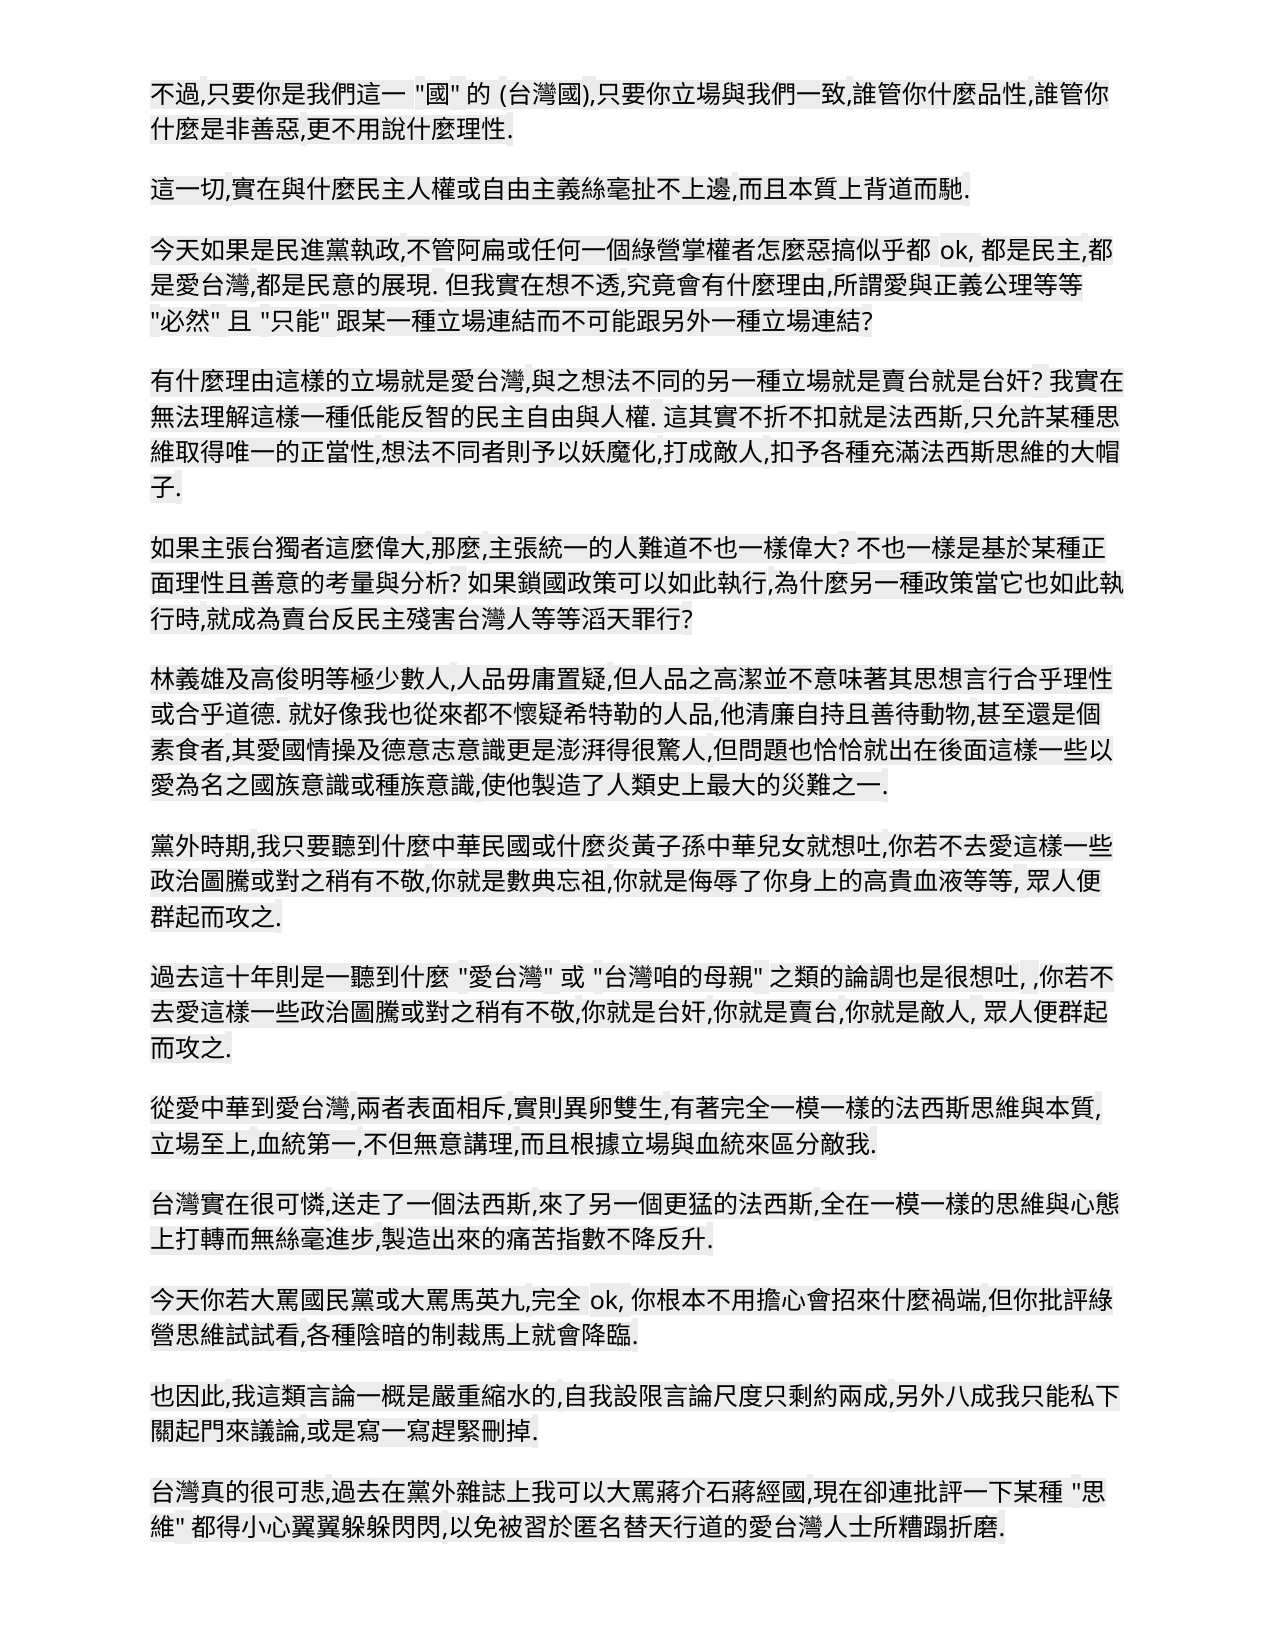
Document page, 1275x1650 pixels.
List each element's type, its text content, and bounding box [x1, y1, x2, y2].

text 林義雄及高俊明等極少數人,人品毋庸置疑,但人品之高潔並不意味著其思想言行合乎理性或合乎道德. 就好像我也從來都不懷疑希特勒的人品,他清廉自持且善待動物,甚至還是個素食者,其愛國情操及德意志意識更是澎湃得很驚人,但問題也恰恰就出在後面這樣一些以愛為名之國族意識或種族意識,使他製造了人類史上最大的災難之一. [150, 660, 1125, 802]
text 不過,只要你是我們這一 "國" 的 (台灣國),只要你立場與我們一致,誰管你什麼品性,誰管你什麼是非善惡,更不用說什麼理性. [150, 75, 1125, 146]
text 今天如果是民進黨執政,不管阿扁或任何一個綠營掌權者怎麼惡搞似乎都 ok, 都是民主,都是愛台灣,都是民意的展現. 但我實在想不透,究竟會有什麼理由,所謂愛與正義公理等等 "必然" 且 "只能" 跟某一種立場連結而不可能跟另外一種立場連結? [150, 231, 1125, 337]
text 這一切,實在與什麼民主人權或自由主義絲毫扯不上邊,而且本質上背道而馳. [150, 171, 1125, 206]
text 從愛中華到愛台灣,兩者表面相斥,實則異卵雙生,有著完全一模一樣的法西斯思維與本質,立場至上,血統第一,不但無意講理,而且根據立場與血統來區分敵我. [150, 1089, 1125, 1160]
text 台灣真的很可悲,過去在黨外雜誌上我可以大罵蔣介石蔣經國,現在卻連批評一下某種 "思維" 都得小心翼翼躲躲閃閃,以免被習於匿名替天行道的愛台灣人士所糟蹋折磨. [150, 1473, 1125, 1544]
text 今天你若大罵國民黨或大罵馬英九,完全 ok, 你根本不用擔心會招來什麼禍端,但你批評綠營思維試試看,各種陰暗的制裁馬上就會降臨. [150, 1281, 1125, 1352]
text 如果主張台獨者這麼偉大,那麼,主張統一的人難道不也一樣偉大? 不也一樣是基於某種正面理性且善意的考量與分析? 如果鎖國政策可以如此執行,為什麼另一種政策當它也如此執行時,就成為賣台反民主殘害台灣人等等滔天罪行? [150, 529, 1125, 635]
text 有什麼理由這樣的立場就是愛台灣,與之想法不同的另一種立場就是賣台就是台奸? 我實在無法理解這樣一種低能反智的民主自由與人權. 這其實不折不扣就是法西斯,只允許某種思維取得唯一的正當性,想法不同者則予以妖魔化,打成敵人,扣予各種充滿法西斯思維的大帽子. [150, 362, 1125, 504]
text 過去這十年則是一聽到什麼 "愛台灣" 或 "台灣咱的母親" 之類的論調也是很想吐, ,你若不去愛這樣一些政治圖騰或對之稍有不敬,你就是台奸,你就是賣台,你就是敵人, 眾人便群起而攻之. [150, 958, 1125, 1064]
text 台灣實在很可憐,送走了一個法西斯,來了另一個更猛的法西斯,全在一模一樣的思維與心態上打轉而無絲毫進步,製造出來的痛苦指數不降反升. [150, 1185, 1125, 1256]
text 也因此,我這類言論一概是嚴重縮水的,自我設限言論尺度只剩約兩成,另外八成我只能私下關起門來議論,或是寫一寫趕緊刪掉. [150, 1377, 1125, 1448]
text 黨外時期,我只要聽到什麼中華民國或什麼炎黃子孫中華兒女就想吐,你若不去愛這樣一些政治圖騰或對之稍有不敬,你就是數典忘祖,你就是侮辱了你身上的高貴血液等等, 眾人便群起而攻之. [150, 827, 1125, 933]
